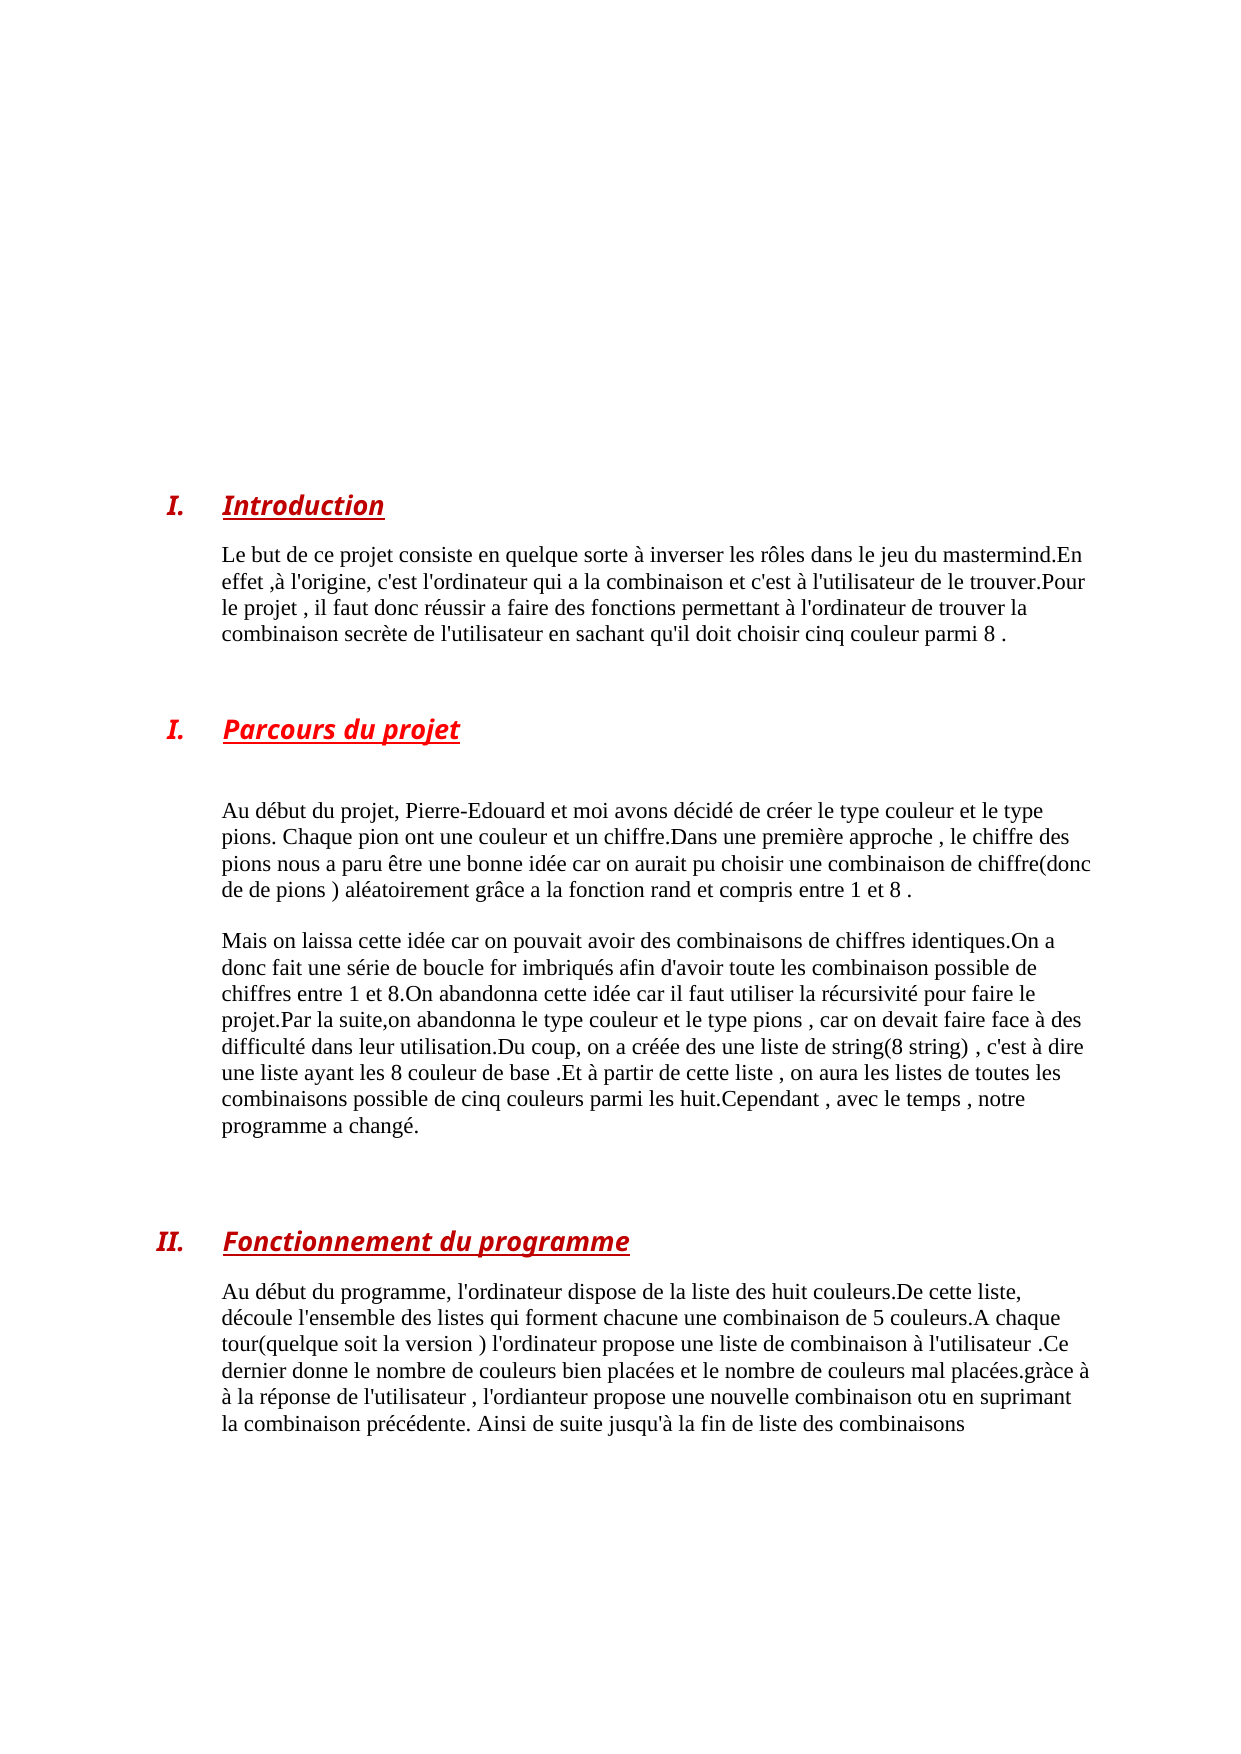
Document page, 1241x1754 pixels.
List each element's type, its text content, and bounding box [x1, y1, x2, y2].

subtitle Introduction [185, 487, 1093, 523]
list Parcours du projet [185, 711, 1093, 748]
subtitle Fonctionnement du programme [185, 1223, 1093, 1260]
text Au début du projet, Pierre-Edouard et moi avons décidé de créer le type couleur et le type pions. Chaque pion ont une couleur et un chiffre.Dans une première approche , le chiffre des pions nous a paru être une bonne idée car on aurait pu choisir une combinaison de chiffre(donc de de pions ) aléatoirement grâce a la fonction rand et compris entre 1 et 8 . [221, 797, 1093, 902]
text Mais on laissa cette idée car on pouvait avoir des combinaisons de chiffres identiques.On a donc fait une série de boucle for imbriqués afin d'avoir toute les combinaison possible de chiffres entre 1 et 8.On abandonna cette idée car il faut utiliser la récursivité pour faire le projet.Par la suite,on abandonna le type couleur et le type pions , car on devait faire face à des difficulté dans leur utilisation.Du coup, on a créée des une liste de string(8 string) , c'est à dire une liste ayant les 8 couleur de base .Et à partir de cette liste , on aura les listes de toutes les combinaisons possible de cinq couleurs parmi les huit.Cependant , avec le temps , notre programme a changé. [221, 927, 1093, 1138]
text Au début du programme, l'ordinateur dispose de la liste des huit couleurs.De cette liste, découle l'ensemble des listes qui forment chacune une combinaison de 5 couleurs.A chaque tour(quelque soit la version ) l'ordinateur propose une liste de combinaison à l'utilisateur .Ce dernier donne le nombre de couleurs bien placées et le nombre de couleurs mal placées.gràce à à la réponse de l'utilisateur , l'ordianteur propose une nouvelle combinaison otu en suprimant la combinaison précédente. Ainsi de suite jusqu'à la fin de liste des combinaisons [221, 1278, 1093, 1436]
text Le but de ce projet consiste en quelque sorte à inverser les rôles dans le jeu du mastermind.En effet ,à l'origine, c'est l'ordinateur qui a la combinaison et c'est à l'utilisateur de le trouver.Pour le projet , il faut donc réussir a faire des fonctions permettant à l'ordinateur de trouver la combinaison secrète de l'utilisateur en sachant qu'il doit choisir cinq couleur parmi 8 . [221, 541, 1093, 647]
